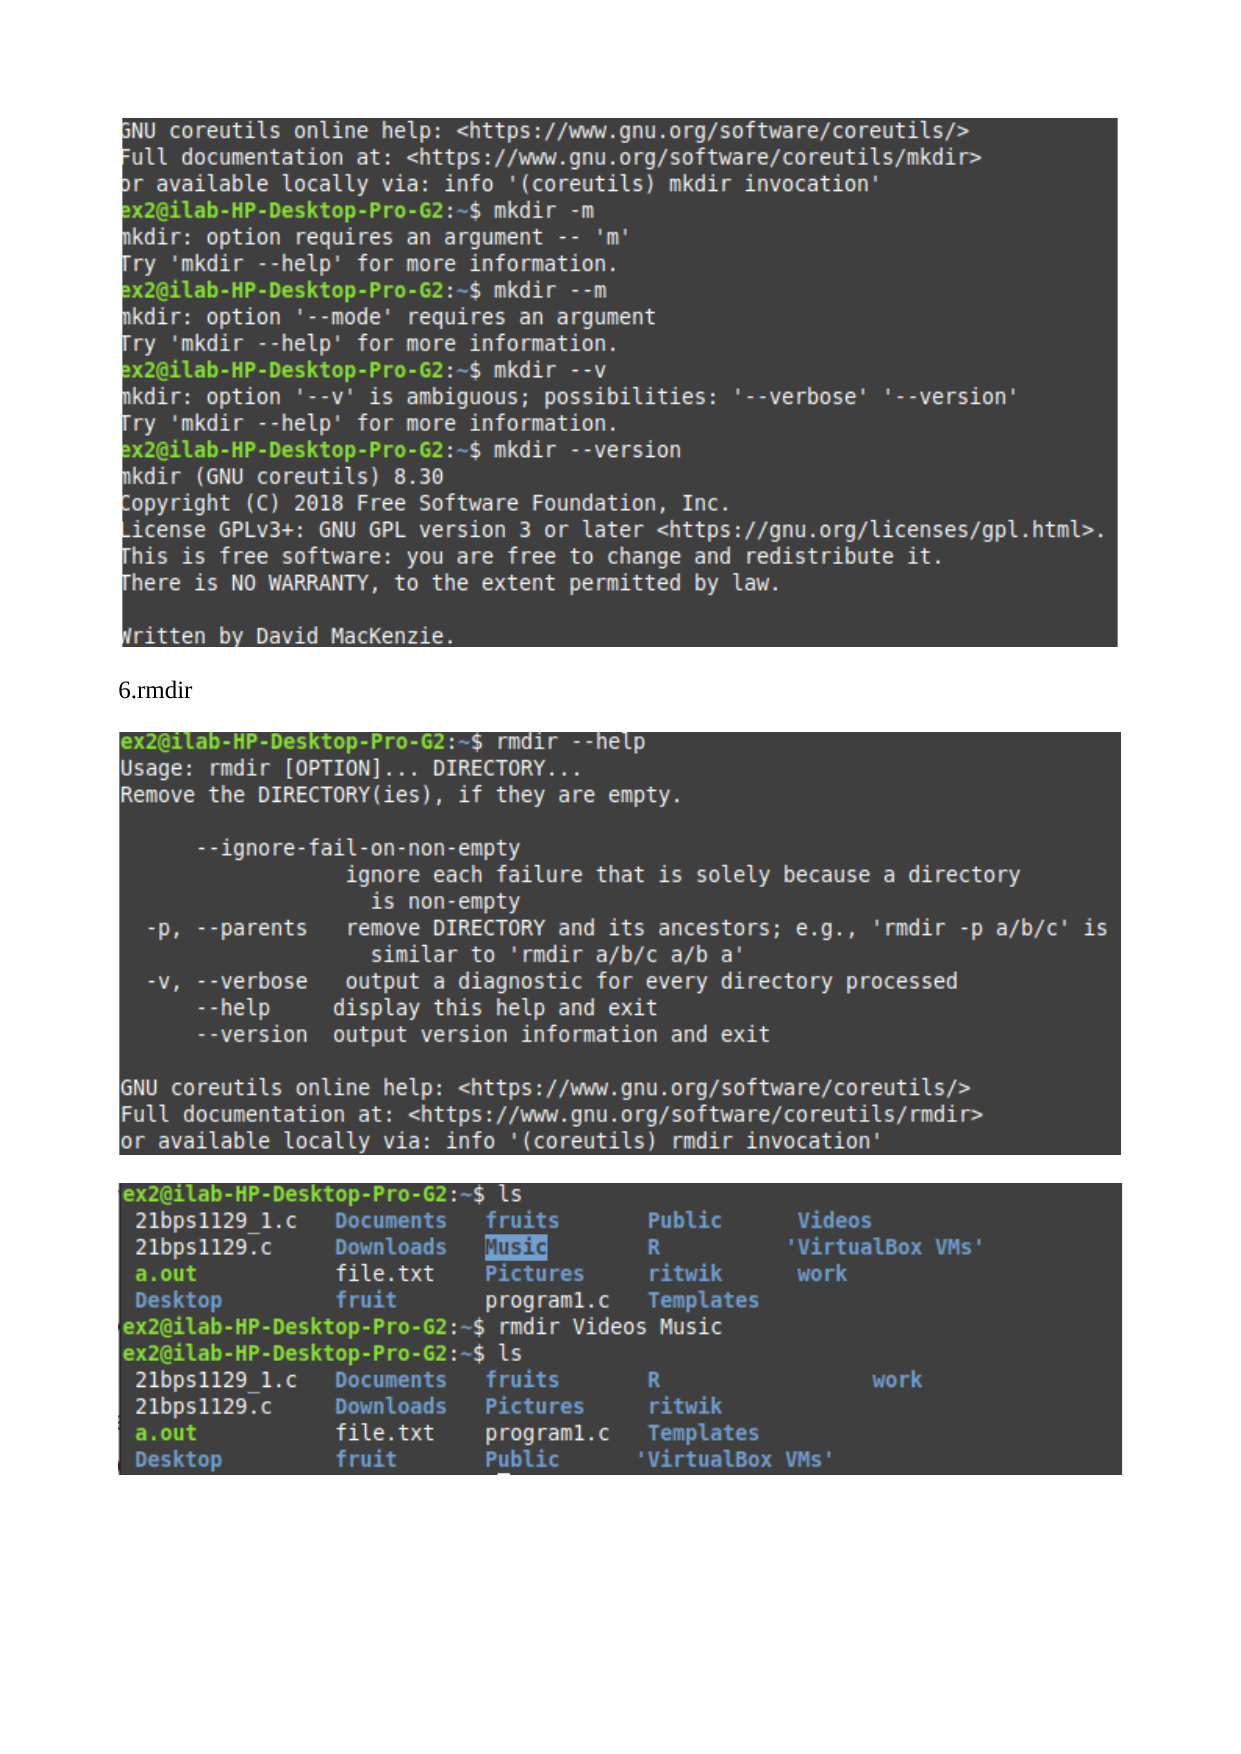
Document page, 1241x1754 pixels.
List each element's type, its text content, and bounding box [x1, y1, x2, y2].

text 6.rmdir [118, 675, 1122, 704]
picture [122, 118, 1118, 647]
picture [118, 1183, 1123, 1475]
picture [119, 732, 1121, 1155]
